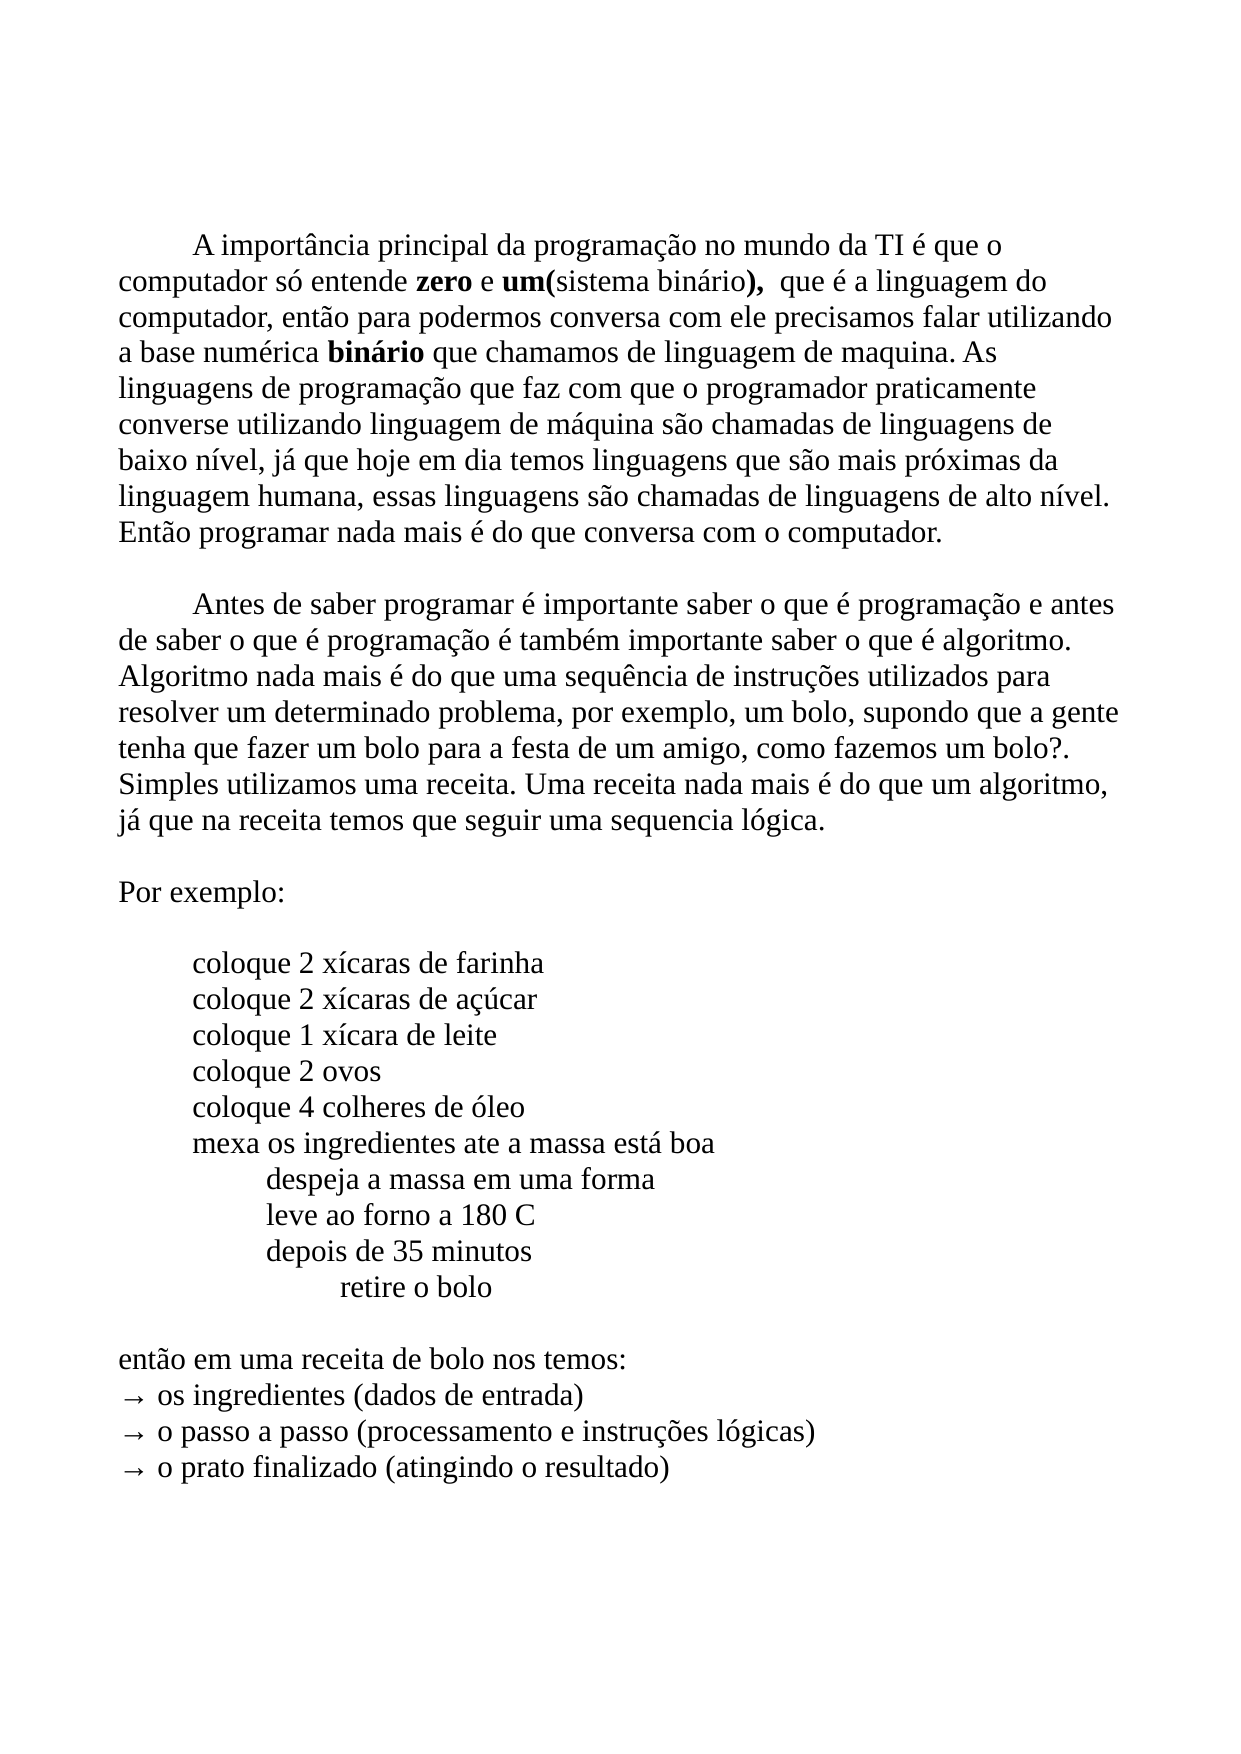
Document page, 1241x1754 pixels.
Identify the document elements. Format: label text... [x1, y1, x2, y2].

text → os ingredientes (dados de entrada) [118, 1376, 1122, 1412]
text leve ao forno a 180 C [118, 1196, 1122, 1232]
text coloque 1 xícara de leite [118, 1017, 1122, 1052]
text → o passo a passo (processamento e instruções lógicas) [118, 1412, 1122, 1448]
text então em uma receita de bolo nos temos: [118, 1340, 1122, 1376]
text mexa os ingredientes ate a massa está boa [118, 1124, 1122, 1160]
text coloque 2 ovos [118, 1052, 1122, 1088]
text coloque 2 xícaras de açúcar [118, 981, 1122, 1017]
text coloque 4 colheres de óleo [118, 1088, 1122, 1124]
text Por exemplo: [118, 873, 1122, 909]
text Antes de saber programar é importante saber o que é programação e antes de saber o que é programação é também importante saber o que é algoritmo. Algoritmo nada mais é do que uma sequência de instruções utilizados para resolver um determinado problema, por exemplo, um bolo, supondo que a gente tenha que fazer um bolo para a festa de um amigo, como fazemos um bolo?. Simples utilizamos uma receita. Uma receita nada mais é do que um algoritmo, já que na receita temos que seguir uma sequencia lógica. [118, 585, 1122, 837]
text depois de 35 minutos [118, 1232, 1122, 1268]
text coloque 2 xícaras de farinha [118, 945, 1122, 981]
text despeja a massa em uma forma [118, 1160, 1122, 1196]
text A importância principal da programação no mundo da TI é que o computador só entende zero e um(sistema binário), que é a linguagem do computador, então para podermos conversa com ele precisamos falar utilizando a base numérica binário que chamamos de linguagem de maquina. As linguagens de programação que faz com que o programador praticamente converse utilizando linguagem de máquina são chamadas de linguagens de baixo nível, já que hoje em dia temos linguagens que são mais próximas da linguagem humana, essas linguagens são chamadas de linguagens de alto nível. Então programar nada mais é do que conversa com o computador. [118, 226, 1122, 549]
text retire o bolo [118, 1268, 1122, 1304]
text → o prato finalizado (atingindo o resultado) [118, 1448, 1122, 1484]
